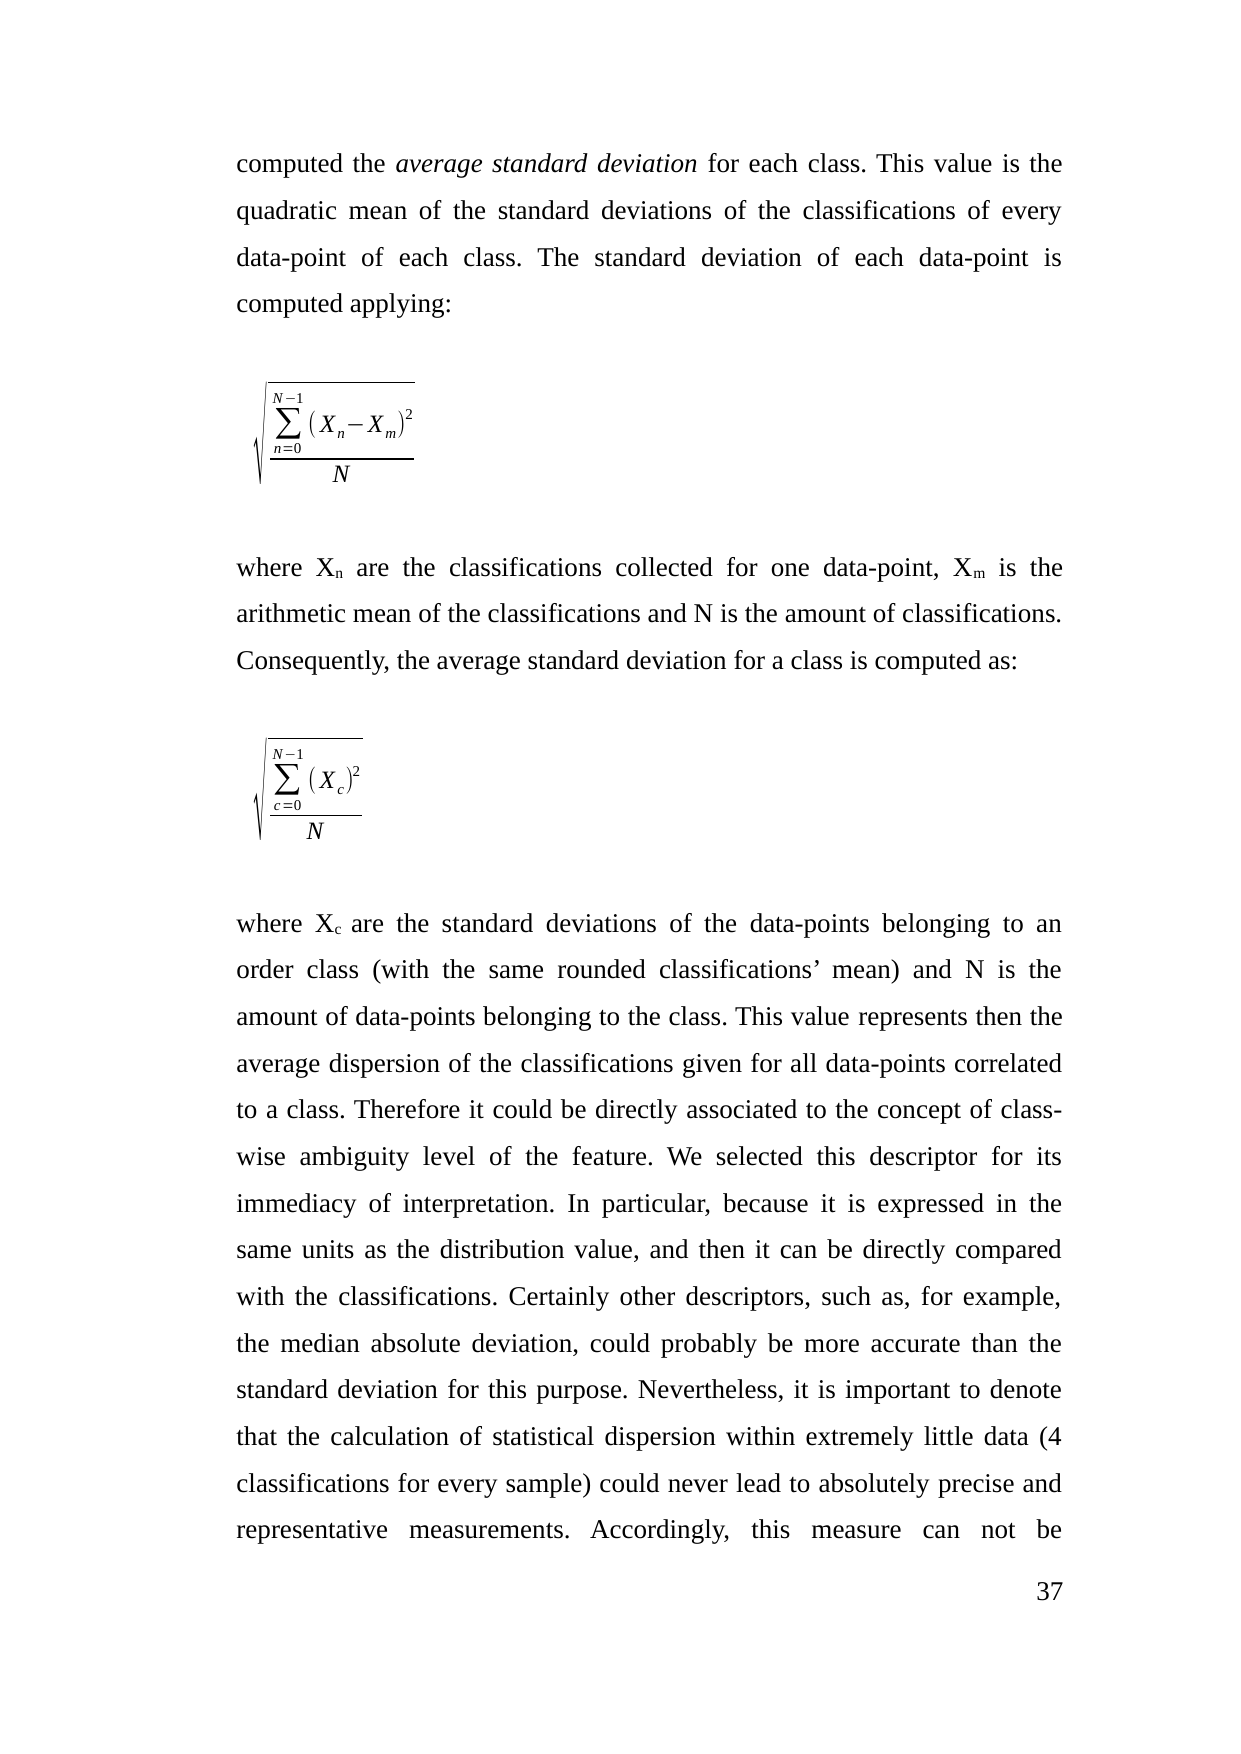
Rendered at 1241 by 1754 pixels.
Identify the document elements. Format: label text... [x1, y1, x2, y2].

text where Xn are the classifications collected for one data-point, Xm is the arithmetic mean of the classifications and N is the amount of classifications. Consequently, the average standard deviation for a class is computed as: [236, 551, 1063, 675]
text where Xc are the standard deviations of the data-points belonging to an order class (with the same rounded classifications’ mean) and N is the amount of data-points belonging to the class. This value represents then the average dispersion of the classifications given for all data-points correlated to a class. Therefore it could be directly associated to the concept of class-wise ambiguity level of the feature. We selected this descriptor for its immediacy of interpretation. In particular, because it is expressed in the same units as the distribution value, and then it can be directly compared with the classifications. Certainly other descriptors, such as, for example, the median absolute deviation, could probably be more accurate than the standard deviation for this purpose. Nevertheless, it is important to denote that the calculation of statistical dispersion within extremely little data (4 classifications for every sample) could never lead to absolutely precise and representative measurements. Accordingly, this measure can not be [236, 907, 1063, 1545]
text computed the average standard deviation for each class. This value is the quadratic mean of the standard deviations of the classifications of every data-point of each class. The standard deviation of each data-point is computed applying: [236, 148, 1063, 319]
